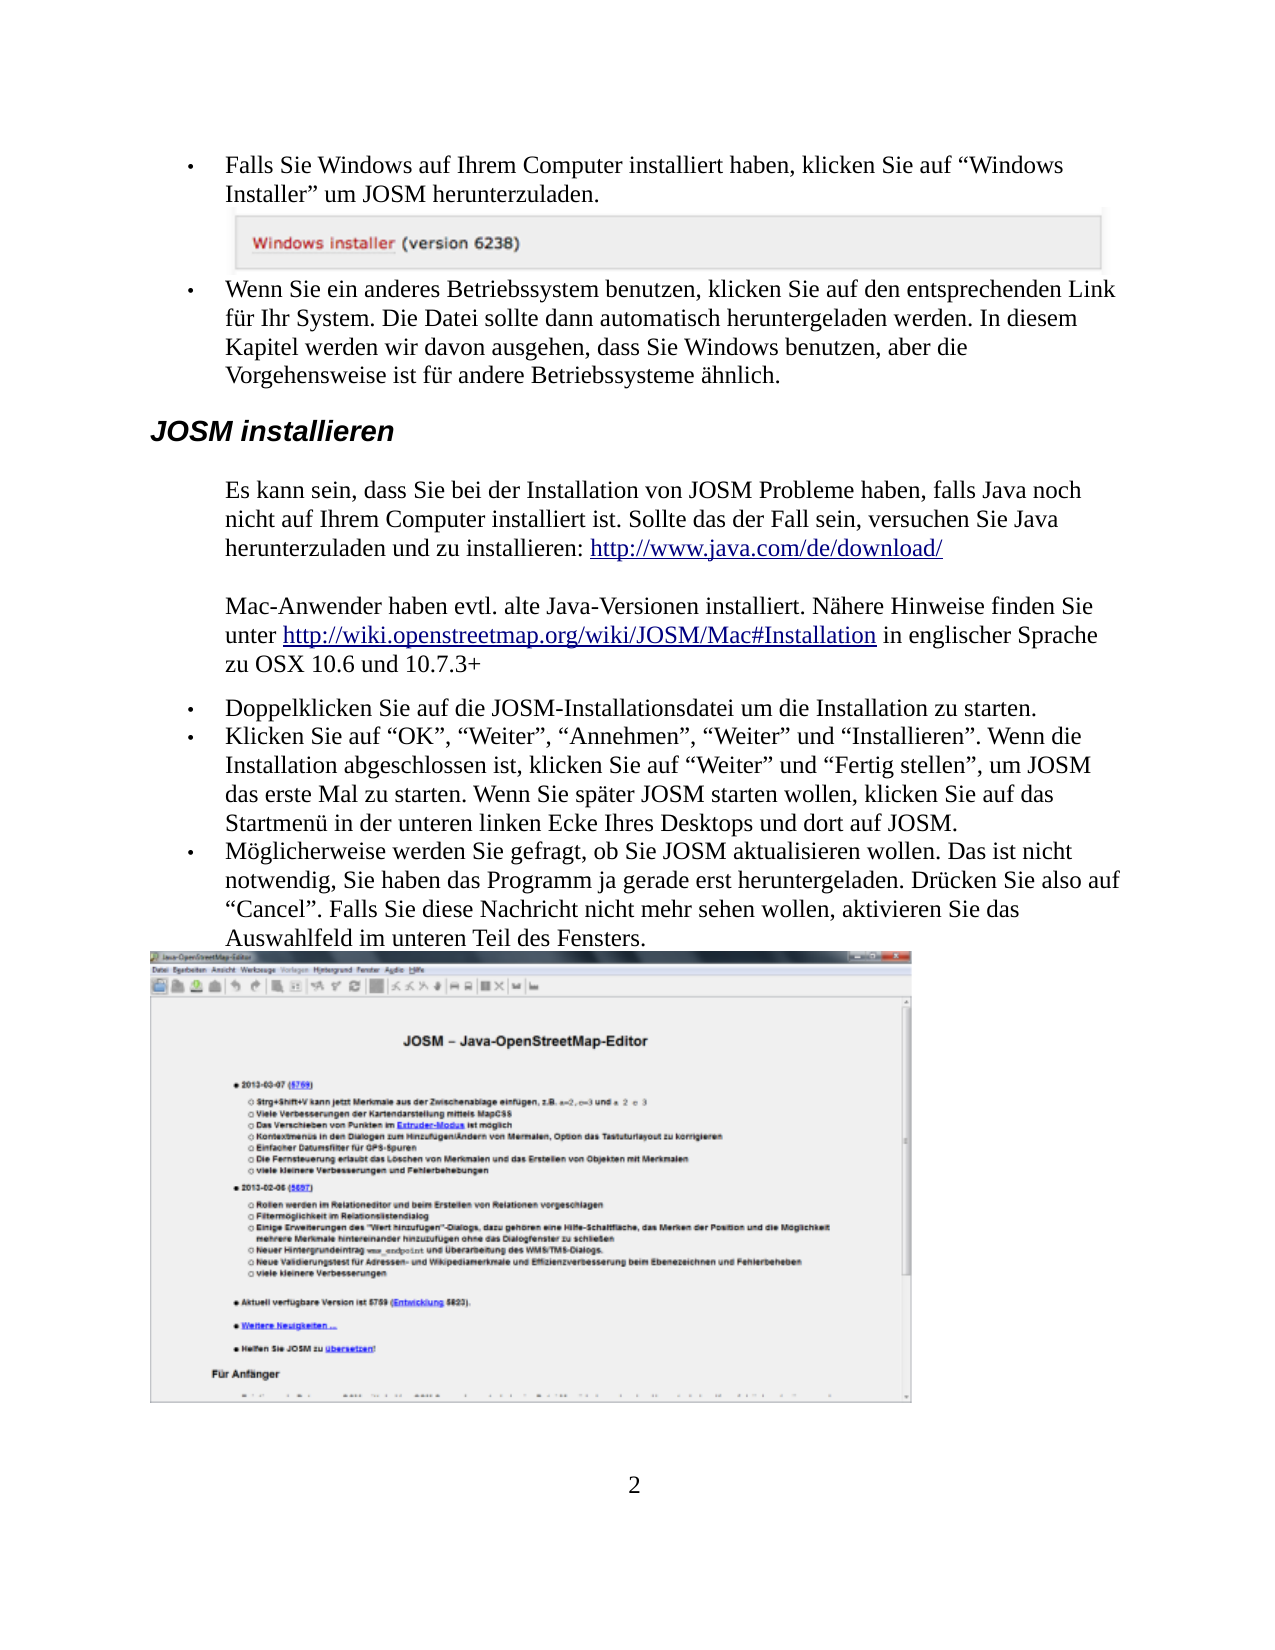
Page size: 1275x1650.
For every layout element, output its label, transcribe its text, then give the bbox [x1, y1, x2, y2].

picture [150, 951, 912, 1403]
list Möglicherweise werden Sie gefragt, ob Sie JOSM aktualisieren wollen. Das ist nicht notwendig, Sie haben das Programm ja gerade erst heruntergeladen. Drücken Sie also auf “Cancel”. Falls Sie diese Nachricht nicht mehr sehen wollen, aktivieren Sie das Auswahlfeld im unteren Teil des Fensters. [187, 836, 1125, 951]
subtitle JOSM installieren [150, 414, 1125, 448]
list Wenn Sie ein anderes Betriebssystem benutzen, klicken Sie auf den entsprechenden Link für Ihr System. Die Datei sollte dann automatisch heruntergeladen werden. In diesem Kapitel werden wir davon ausgehen, dass Sie Windows benutzen, aber die Vorgehensweise ist für andere Betriebssysteme ähnlich. [187, 274, 1125, 389]
text Mac-Anwender haben evtl. alte Java-Versionen installiert. Nähere Hinweise finden Sie unter http://wiki.openstreetmap.org/wiki/JOSM/Mac#Installation in englischer Sprache zu OSX 10.6 und 10.7.3+ [225, 591, 1125, 678]
list Doppelklicken Sie auf die JOSM-Installationsdatei um die Installation zu starten. [187, 693, 1125, 721]
text Es kann sein, dass Sie bei der Installation von JOSM Probleme haben, falls Java noch nicht auf Ihrem Computer installiert ist. Sollte das der Fall sein, versuchen Sie Java herunterzuladen und zu installieren: http://www.java.com/de/download/ [225, 475, 1125, 561]
picture [225, 207, 1114, 275]
list Falls Sie Windows auf Ihrem Computer installiert haben, klicken Sie auf “Windows Installer” um JOSM herunterzuladen. [187, 150, 1125, 207]
list Klicken Sie auf “OK”, “Weiter”, “Annehmen”, “Weiter” und “Installieren”. Wenn die Installation abgeschlossen ist, klicken Sie auf “Weiter” und “Fertig stellen”, um JOSM das erste Mal zu starten. Wenn Sie später JOSM starten wollen, klicken Sie auf das Startmenü in der unteren linken Ecke Ihres Desktops und dort auf JOSM. [187, 721, 1125, 836]
